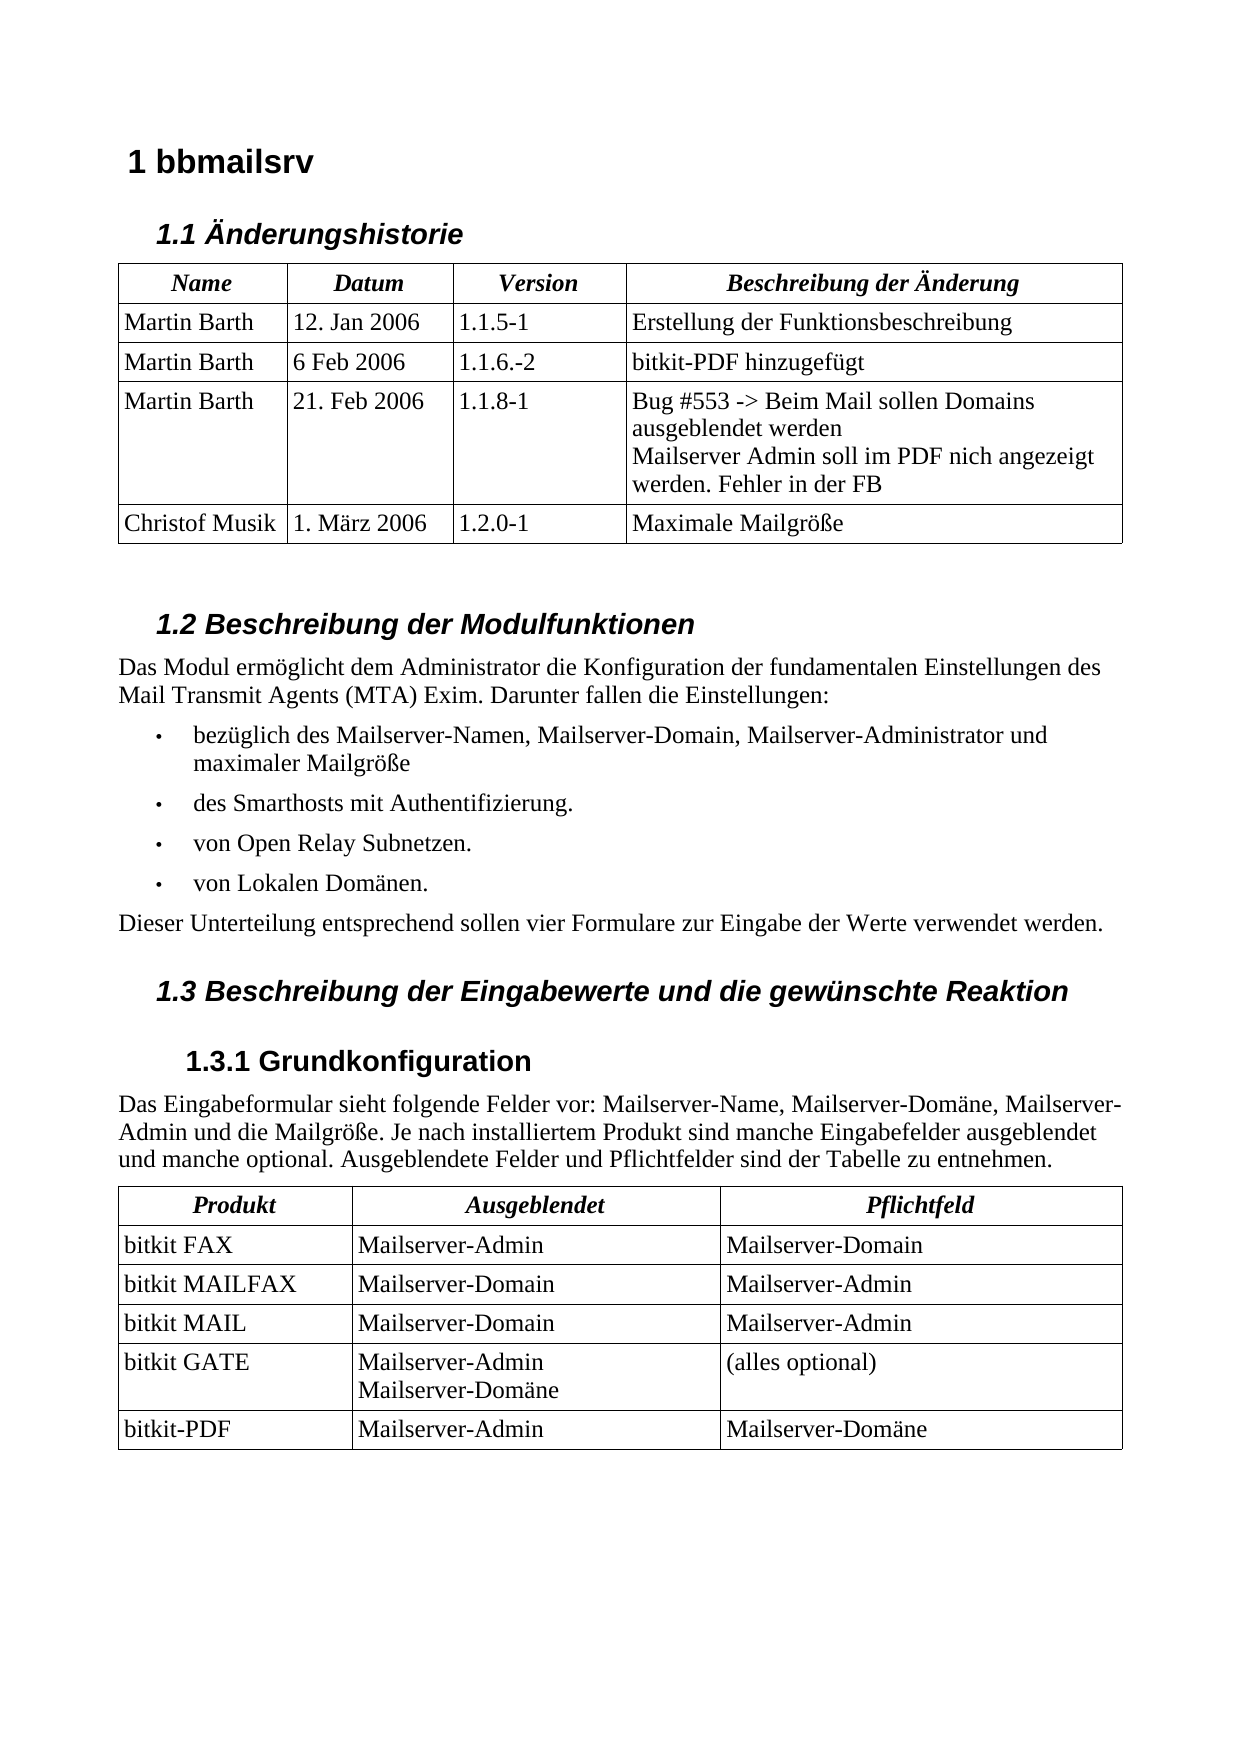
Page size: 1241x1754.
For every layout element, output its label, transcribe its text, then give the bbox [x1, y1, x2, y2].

table_cell Mailserver-Admin Mailserver-Domäne [353, 1344, 720, 1410]
table_cell bitkit FAX [119, 1226, 352, 1264]
table_cell bitkit GATE [119, 1344, 352, 1410]
text Dieser Unterteilung entsprechend sollen vier Formulare zur Eingabe der Werte verwendet werden. [118, 909, 1122, 937]
table_cell bitkit-PDF hinzugefügt [627, 343, 1122, 381]
table_cell Mailserver-Domäne [721, 1411, 1122, 1449]
table_header Pflichtfeld [721, 1187, 1122, 1225]
table_cell bitkit MAILFAX [119, 1265, 352, 1303]
table_cell Christof Musik [119, 505, 287, 543]
table_cell Mailserver-Admin [721, 1305, 1122, 1343]
text Das Eingabeformular sieht folgende Felder vor: Mailserver-Name, Mailserver-Domäne, Mailserver-Admin und die Mailgröße. Je nach installiertem Produkt sind manche Eingabefelder ausgeblendet und manche optional. Ausgeblendete Felder und Pflichtfelder sind der Tabelle zu entnehmen. [118, 1090, 1122, 1173]
table_cell Mailserver-Domain [353, 1305, 720, 1343]
table_header Name [119, 264, 287, 302]
table_cell Martin Barth [119, 343, 287, 381]
text Das Modul ermöglicht dem Administrator die Konfiguration der fundamentalen Einstellungen des Mail Transmit Agents (MTA) Exim. Darunter fallen die Einstellungen: [118, 653, 1122, 708]
table_cell 1.2.0-1 [454, 505, 626, 543]
list bezüglich des Mailserver-Namen, Mailserver-Domain, Mailserver-Administrator und maximaler Mailgröße [156, 721, 1122, 776]
subtitle Beschreibung der Modulfunktionen [148, 608, 1122, 641]
table_cell 6 Feb 2006 [288, 343, 453, 381]
table_cell Martin Barth [119, 382, 287, 503]
table_cell Maximale Mailgröße [627, 505, 1122, 543]
table_cell 1. März 2006 [288, 505, 453, 543]
table_header Ausgeblendet [353, 1187, 720, 1225]
table_cell Mailserver-Admin [353, 1226, 720, 1264]
subtitle Beschreibung der Eingabewerte und die gewünschte Reaktion [148, 975, 1122, 1007]
table_cell 1.1.8-1 [454, 382, 626, 503]
subtitle bbmailsrv [118, 143, 1122, 181]
table_cell Mailserver-Admin [721, 1265, 1122, 1303]
table_cell Mailserver-Admin [353, 1411, 720, 1449]
list von Open Relay Subnetzen. [156, 829, 1122, 857]
table_header Produkt [119, 1187, 352, 1225]
table_cell 21. Feb 2006 [288, 382, 453, 503]
table_cell 1.1.5-1 [454, 304, 626, 342]
list von Lokalen Domänen. [156, 869, 1122, 897]
table_cell Mailserver-Domain [721, 1226, 1122, 1264]
table_cell Erstellung der Funktionsbeschreibung [627, 304, 1122, 342]
subtitle Änderungshistorie [148, 218, 1122, 251]
table_cell Mailserver-Domain [353, 1265, 720, 1303]
table_cell bitkit MAIL [119, 1305, 352, 1343]
list des Smarthosts mit Authentifizierung. [156, 789, 1122, 817]
table_cell 12. Jan 2006 [288, 304, 453, 342]
table_cell (alles optional) [721, 1344, 1122, 1410]
table_cell 1.1.6.-2 [454, 343, 626, 381]
table_cell bitkit-PDF [119, 1411, 352, 1449]
table_header Beschreibung der Änderung [627, 264, 1122, 302]
table_header Version [454, 264, 626, 302]
table_cell Bug #553 -> Beim Mail sollen Domains ausgeblendet werden Mailserver Admin soll im PDF nich angezeigt werden. Fehler in der FB [627, 382, 1122, 503]
subtitle Grundkonfiguration [177, 1045, 1122, 1077]
table_header Datum [288, 264, 453, 302]
table_cell Martin Barth [119, 304, 287, 342]
